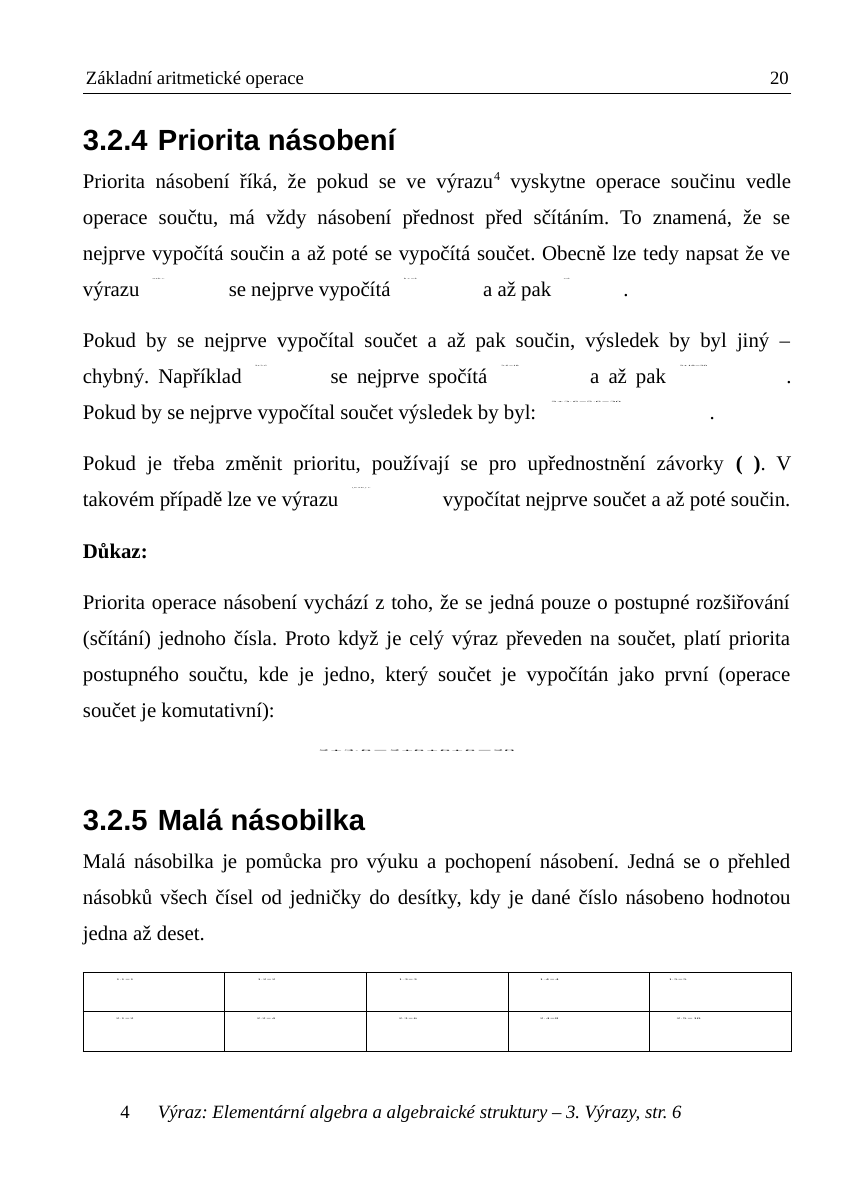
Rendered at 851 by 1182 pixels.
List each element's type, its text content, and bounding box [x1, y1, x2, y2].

subtitle Priorita násobení [83, 123, 791, 156]
list Výraz: Elementární algebra a algebraické struktury – 3. Výrazy, str. 6 [120, 1101, 791, 1122]
text Pokud je třeba změnit prioritu, používají se pro upřednostnění závorky ( ). V takovém případě lze ve výrazuvypočítat nejprve součet a až poté součin. [83, 451, 791, 512]
table_header [367, 973, 508, 1011]
table_header [225, 973, 366, 1011]
table_cell [509, 1012, 649, 1051]
text Důkaz: [83, 539, 791, 563]
text Malá násobilka je pomůcka pro výuku a pochopení násobení. Jedná se o přehled násobků všech čísel od jedničky do desítky, kdy je dané číslo násobeno hodnotou jedna až deset. [83, 849, 791, 945]
subtitle Malá násobilka [83, 803, 791, 837]
text Priorita operace násobení vychází z toho, že se jedná pouze o postupné rozšiřování (sčítání) jednoho čísla. Proto když je celý výraz převeden na součet, platí priorita postupného součtu, kde je jedno, který součet je vypočítán jako první (operace součet je komutativní): [83, 590, 791, 722]
table_cell [84, 1012, 224, 1051]
table_cell [225, 1012, 366, 1051]
table_cell [367, 1012, 508, 1051]
table_header [650, 973, 791, 1011]
table_header [509, 973, 649, 1011]
text Priorita násobení říká, že pokud se ve výrazu vyskytne operace součinu vedle operace součtu, má vždy násobení přednost před sčítáním. To znamená, že se nejprve vypočítá součin a až poté se vypočítá součet. Obecně lze tedy napsat že ve výrazuse nejprve vypočítáa až pak. [83, 169, 791, 301]
text Pokud by se nejprve vypočítal součet a až pak součin, výsledek by byl jiný – chybný. Napříkladse nejprve spočítáa až pak. Pokud by se nejprve vypočítal součet výsledek by byl:. [83, 328, 791, 424]
table_header [84, 973, 224, 1011]
table_cell [650, 1012, 791, 1051]
